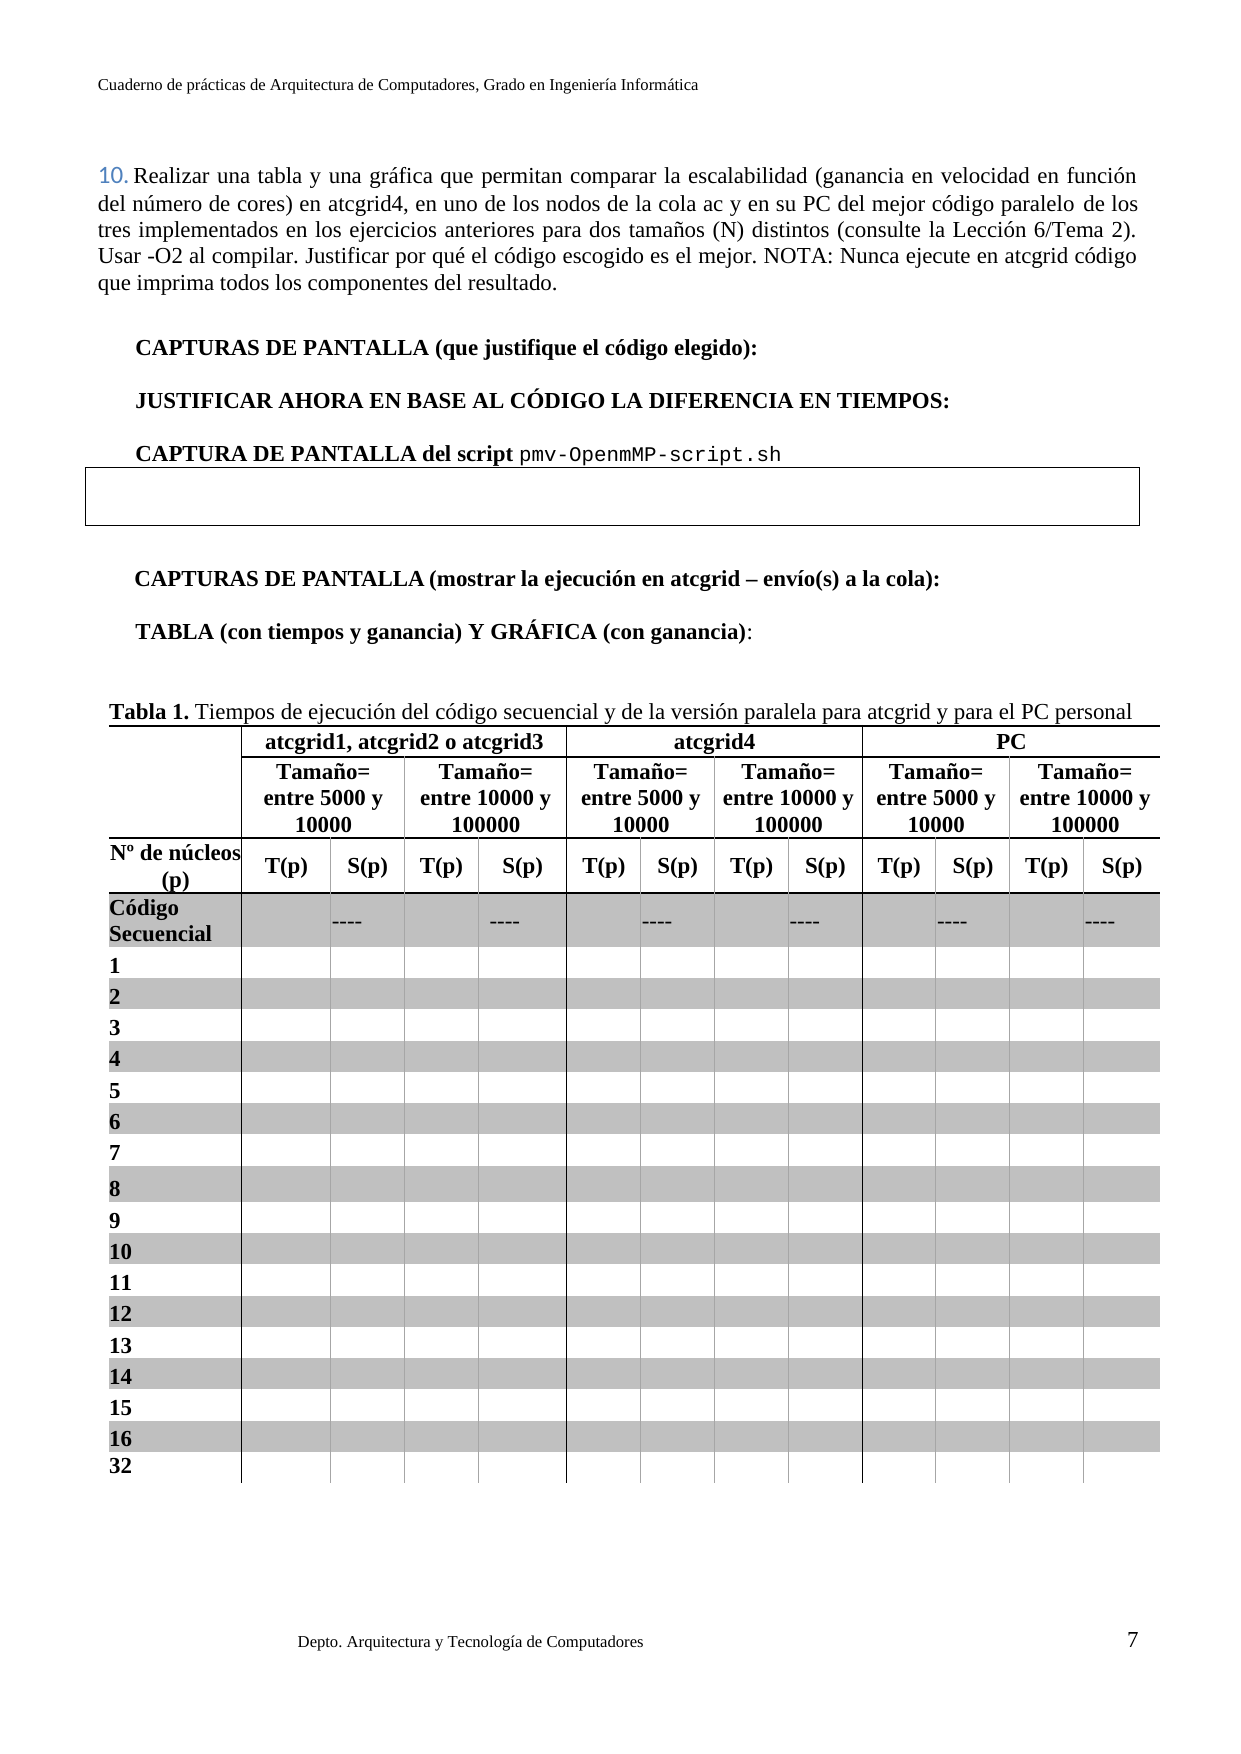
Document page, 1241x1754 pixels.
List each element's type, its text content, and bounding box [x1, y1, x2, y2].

table_cell [331, 1358, 404, 1389]
table_cell [641, 1072, 714, 1103]
table_cell [715, 1233, 788, 1264]
table_cell [1084, 1358, 1160, 1389]
table_cell 13 [109, 1327, 241, 1358]
table_cell [936, 1233, 1009, 1264]
table_cell [641, 978, 714, 1009]
table_cell 16 [109, 1421, 241, 1452]
table_cell [936, 1166, 1009, 1202]
table_cell [789, 1296, 862, 1327]
table_cell T(p) [863, 839, 935, 892]
table_cell ---- [479, 894, 566, 947]
table_cell [1010, 1327, 1083, 1358]
table_cell T(p) [242, 839, 330, 892]
table_cell [863, 1233, 935, 1264]
table_cell T(p) [715, 839, 788, 892]
table_cell [715, 1041, 788, 1072]
table_cell [242, 1327, 330, 1358]
table_cell [1010, 1103, 1083, 1134]
table_cell [405, 1264, 478, 1296]
table_cell [1084, 947, 1160, 978]
table_cell [789, 1233, 862, 1264]
table_cell [789, 1134, 862, 1166]
table_cell [479, 1072, 566, 1103]
table_cell [405, 1296, 478, 1327]
table_cell [242, 1202, 330, 1233]
table_cell [405, 1072, 478, 1103]
table_cell [863, 1452, 935, 1483]
table_cell 3 [109, 1009, 241, 1041]
table_cell [641, 1327, 714, 1358]
table_cell [641, 1202, 714, 1233]
table_cell [567, 1072, 640, 1103]
table_cell [109, 757, 241, 837]
table_cell [1010, 1421, 1083, 1452]
table_cell [863, 1103, 935, 1134]
table_cell ---- [936, 894, 1009, 947]
table_cell [1084, 1202, 1160, 1233]
table_cell [567, 1327, 640, 1358]
table_cell [567, 1296, 640, 1327]
table_cell [479, 1389, 566, 1421]
table_cell [479, 1327, 566, 1358]
table_cell [331, 1296, 404, 1327]
table_cell [1010, 1358, 1083, 1389]
table_cell [405, 1041, 478, 1072]
table_cell [715, 1421, 788, 1452]
table_cell [715, 1264, 788, 1296]
table_cell 7 [109, 1134, 241, 1166]
table_cell [641, 1421, 714, 1452]
text TABLA (con tiempos y ganancia) Y GRÁFICA (con ganancia): [135, 618, 1138, 644]
table_cell [331, 1009, 404, 1041]
table_cell [1084, 1041, 1160, 1072]
table_cell [863, 1264, 935, 1296]
table_cell [1084, 1264, 1160, 1296]
table_cell [1084, 1389, 1160, 1421]
table_cell [567, 1009, 640, 1041]
table_cell [405, 1166, 478, 1202]
table_cell [715, 1202, 788, 1233]
table_cell [1084, 1009, 1160, 1041]
table_cell [242, 978, 330, 1009]
table_cell [405, 1134, 478, 1166]
table_cell [1084, 1233, 1160, 1264]
table_cell [789, 1327, 862, 1358]
table_cell [789, 1009, 862, 1041]
table_cell 9 [109, 1202, 241, 1233]
table_cell [715, 894, 788, 947]
table_cell 2 [109, 978, 241, 1009]
table_cell [789, 978, 862, 1009]
text CAPTURA DE PANTALLA del script pmv-OpenmMP-script.sh [135, 439, 1138, 467]
table_cell [567, 1358, 640, 1389]
table_cell [405, 1389, 478, 1421]
table_cell [1010, 1009, 1083, 1041]
table_cell [405, 1202, 478, 1233]
table_cell [1084, 1072, 1160, 1103]
table_header [86, 468, 1139, 525]
table_cell [242, 894, 330, 947]
table_cell [405, 1358, 478, 1389]
table_cell [863, 1041, 935, 1072]
table_cell [331, 1202, 404, 1233]
table_cell [936, 1358, 1009, 1389]
table_cell [715, 1296, 788, 1327]
table_cell Tamaño= entre 10000 y 100000 [405, 758, 566, 837]
table_cell [1010, 1296, 1083, 1327]
table_header [109, 727, 241, 756]
text JUSTIFICAR AHORA EN BASE AL CÓDIGO LA DIFERENCIA EN TIEMPOS: [135, 387, 1138, 413]
table_cell [479, 1041, 566, 1072]
text CAPTURAS DE PANTALLA (mostrar la ejecución en atcgrid – envío(s) a la cola): [98, 565, 1138, 591]
table_cell T(p) [1010, 839, 1083, 892]
table_cell [1084, 1103, 1160, 1134]
table_cell [242, 947, 330, 978]
table_cell [936, 1134, 1009, 1166]
table_cell [863, 978, 935, 1009]
table_cell [405, 1327, 478, 1358]
table_cell [1010, 1166, 1083, 1202]
table_cell [1010, 1202, 1083, 1233]
table_cell [1010, 947, 1083, 978]
table_cell [479, 947, 566, 978]
table_cell S(p) [1084, 839, 1160, 892]
table_cell [479, 978, 566, 1009]
table_cell Tamaño= entre 5000 y 10000 [567, 758, 714, 837]
table_cell [479, 1009, 566, 1041]
table_cell [1010, 1452, 1083, 1483]
table_cell [479, 1452, 566, 1483]
table_cell [567, 1421, 640, 1452]
list Realizar una tabla y una gráfica que permitan comparar la escalabilidad (ganancia en velocidad en función del número de cores) en atcgrid4, en uno de los nodos de la cola ac y en su PC del mejor código paralelo de los tres implementados en los ejercicios anteriores para dos tamaños (N) distintos (consulte la Lección 6/Tema 2). Usar -O2 al compilar. Justificar por qué el código escogido es el mejor. NOTA: Nunca ejecute en atcgrid código que imprima todos los componentes del resultado. [98, 159, 1138, 295]
table_cell [405, 894, 478, 947]
table_cell [405, 1233, 478, 1264]
table_cell [641, 1358, 714, 1389]
table_cell [331, 1103, 404, 1134]
table_cell [936, 1041, 1009, 1072]
table_cell [567, 1389, 640, 1421]
table_cell S(p) [331, 839, 404, 892]
table_cell [567, 1264, 640, 1296]
table_cell [1084, 978, 1160, 1009]
table_cell Tamaño= entre 10000 y 100000 [715, 758, 862, 837]
table_cell [863, 1327, 935, 1358]
table_cell [242, 1296, 330, 1327]
table_cell T(p) [405, 839, 478, 892]
table_cell [567, 1233, 640, 1264]
table_header atcgrid1, atcgrid2 o atcgrid3 [242, 727, 566, 756]
table_cell [479, 1421, 566, 1452]
table_cell [479, 1134, 566, 1166]
table_cell [715, 1072, 788, 1103]
table_header Tabla 1. Tiempos de ejecución del código secuencial y de la versión paralela para atcgrid y para el PC personal [98, 699, 1161, 725]
table_cell [641, 1233, 714, 1264]
table_cell [1010, 1072, 1083, 1103]
table_cell [863, 1389, 935, 1421]
table_cell [936, 1202, 1009, 1233]
table_cell [1010, 894, 1083, 947]
table_cell 11 [109, 1264, 241, 1296]
table_cell [715, 1009, 788, 1041]
table_cell [863, 1072, 935, 1103]
table_cell [715, 1358, 788, 1389]
table_cell [641, 1134, 714, 1166]
table_cell [1084, 1296, 1160, 1327]
table_cell [567, 894, 640, 947]
table_cell 14 [109, 1358, 241, 1389]
table_cell [479, 1358, 566, 1389]
table_cell [567, 1103, 640, 1134]
table_cell [1010, 1041, 1083, 1072]
table_cell [242, 1452, 330, 1483]
table_cell [863, 1166, 935, 1202]
table_cell [936, 1452, 1009, 1483]
table_cell [936, 1421, 1009, 1452]
table_cell [242, 1009, 330, 1041]
table_cell [331, 1166, 404, 1202]
table_cell [405, 1009, 478, 1041]
table_cell [936, 1264, 1009, 1296]
table_cell [641, 1452, 714, 1483]
table_cell [479, 1233, 566, 1264]
table_cell [242, 1103, 330, 1134]
table_cell ---- [789, 894, 862, 947]
table_cell [715, 1134, 788, 1166]
table_cell [863, 1421, 935, 1452]
table_cell [1084, 1327, 1160, 1358]
table_cell [863, 1202, 935, 1233]
table_cell [567, 978, 640, 1009]
table_cell [715, 1166, 788, 1202]
table_cell ---- [331, 894, 404, 947]
table_cell [1084, 1421, 1160, 1452]
table_cell [715, 1327, 788, 1358]
table_cell [641, 1166, 714, 1202]
table_cell [936, 1009, 1009, 1041]
table_cell Tamaño= entre 5000 y 10000 [242, 758, 404, 837]
table_cell [789, 1264, 862, 1296]
table_cell Tamaño= entre 5000 y 10000 [863, 758, 1009, 837]
table_cell [405, 1452, 478, 1483]
table_cell [242, 1389, 330, 1421]
table_cell [405, 1103, 478, 1134]
table_cell [936, 947, 1009, 978]
table_cell S(p) [641, 839, 714, 892]
table_cell Tamaño= entre 10000 y 100000 [1010, 758, 1160, 837]
table_cell [242, 1134, 330, 1166]
table_cell [1084, 1166, 1160, 1202]
table_cell [641, 1296, 714, 1327]
table_cell [1010, 1134, 1083, 1166]
table_cell [405, 1421, 478, 1452]
table_cell [863, 1296, 935, 1327]
table_cell [1010, 1233, 1083, 1264]
table_cell [789, 947, 862, 978]
table_cell [715, 978, 788, 1009]
table_cell [863, 1358, 935, 1389]
table_cell Código Secuencial [109, 894, 241, 947]
table_cell [641, 947, 714, 978]
table_cell [479, 1103, 566, 1134]
table_cell [641, 1009, 714, 1041]
table_cell [242, 1233, 330, 1264]
table_cell [936, 1072, 1009, 1103]
table_cell [789, 1389, 862, 1421]
table_cell [479, 1264, 566, 1296]
table_cell S(p) [789, 839, 862, 892]
table_cell [331, 1452, 404, 1483]
table_cell [715, 947, 788, 978]
table_cell [863, 1134, 935, 1166]
table_cell [479, 1202, 566, 1233]
table_cell [936, 1389, 1009, 1421]
table_cell [405, 978, 478, 1009]
table_cell [331, 1072, 404, 1103]
table_cell [789, 1202, 862, 1233]
table_cell [331, 1327, 404, 1358]
table_cell [715, 1103, 788, 1134]
text CAPTURAS DE PANTALLA (que justifique el código elegido): [135, 334, 1138, 361]
table_cell [1010, 1264, 1083, 1296]
table_cell [405, 947, 478, 978]
table_cell [789, 1358, 862, 1389]
table_cell 5 [109, 1072, 241, 1103]
table_cell [331, 1041, 404, 1072]
table_cell 10 [109, 1233, 241, 1264]
table_cell [331, 1264, 404, 1296]
table_cell [936, 1327, 1009, 1358]
table_cell [98, 725, 109, 1483]
table_cell [331, 1134, 404, 1166]
table_cell [331, 1421, 404, 1452]
table_cell [567, 1041, 640, 1072]
table_cell [479, 1166, 566, 1202]
table_cell S(p) [936, 839, 1009, 892]
table_cell [641, 1103, 714, 1134]
table_cell [567, 1202, 640, 1233]
table_cell Nº de núcleos (p) [109, 839, 241, 892]
table_cell [789, 1103, 862, 1134]
table_cell [789, 1041, 862, 1072]
table_cell [1010, 1389, 1083, 1421]
table_cell [863, 947, 935, 978]
table_cell 4 [109, 1041, 241, 1072]
table_cell [242, 1166, 330, 1202]
table_cell ---- [641, 894, 714, 947]
table_cell 15 [109, 1389, 241, 1421]
table_cell [567, 1452, 640, 1483]
table_cell [242, 1041, 330, 1072]
table_cell [789, 1166, 862, 1202]
table_cell [242, 1264, 330, 1296]
table_cell [715, 1452, 788, 1483]
table_cell ---- [1084, 894, 1160, 947]
table_cell [242, 1358, 330, 1389]
table_cell [789, 1452, 862, 1483]
table_cell [331, 1389, 404, 1421]
table_cell [936, 1296, 1009, 1327]
table_cell [331, 947, 404, 978]
table_cell [789, 1072, 862, 1103]
table_cell T(p) [567, 839, 640, 892]
table_cell [242, 1421, 330, 1452]
table_cell S(p) [479, 839, 566, 892]
table_cell [1010, 978, 1083, 1009]
table_cell [936, 978, 1009, 1009]
table_cell 12 [109, 1296, 241, 1327]
table_cell [567, 947, 640, 978]
table_cell [567, 1166, 640, 1202]
table_cell 32 [109, 1452, 241, 1483]
table_cell [1084, 1134, 1160, 1166]
table_cell [567, 1134, 640, 1166]
table_cell 8 [109, 1166, 241, 1202]
table_cell [863, 894, 935, 947]
table_cell [331, 1233, 404, 1264]
table_cell [242, 1072, 330, 1103]
table_cell [331, 978, 404, 1009]
table_cell 1 [109, 947, 241, 978]
table_cell [641, 1264, 714, 1296]
table_cell [715, 1389, 788, 1421]
table_cell [641, 1041, 714, 1072]
table_cell [479, 1296, 566, 1327]
table_cell [1084, 1452, 1160, 1483]
table_cell [936, 1103, 1009, 1134]
table_header atcgrid4 [567, 727, 862, 756]
table_cell [641, 1389, 714, 1421]
table_cell [789, 1421, 862, 1452]
table_cell [863, 1009, 935, 1041]
table_header PC [863, 727, 1160, 756]
table_cell 6 [109, 1103, 241, 1134]
